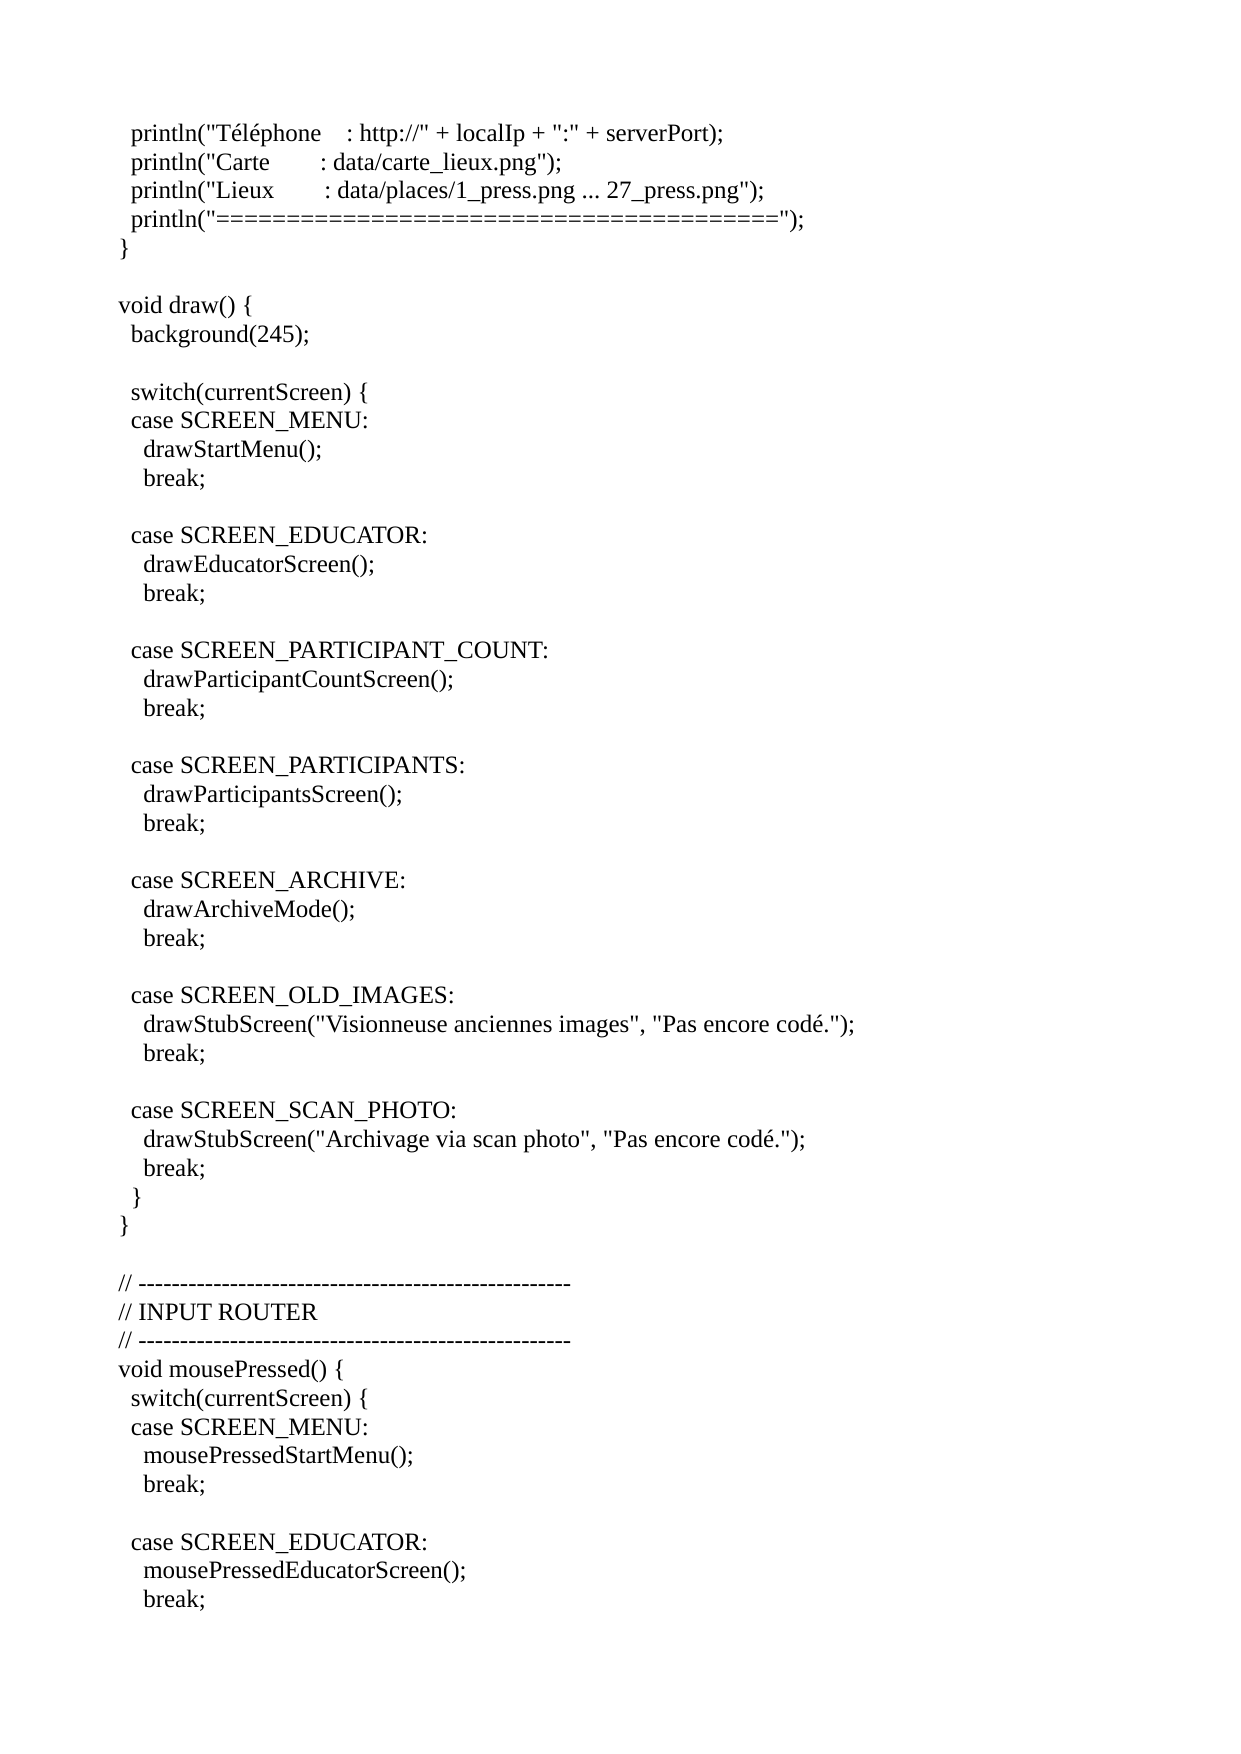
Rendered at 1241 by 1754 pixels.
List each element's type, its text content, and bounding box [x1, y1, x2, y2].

text drawStubScreen("Archivage via scan photo", "Pas encore codé."); [118, 1124, 1122, 1153]
text } [118, 1182, 1122, 1211]
text switch(currentScreen) { [118, 377, 1122, 406]
text case SCREEN_EDUCATOR: [118, 1527, 1122, 1556]
text // ---------------------------------------------------- [118, 1268, 1122, 1297]
text } [118, 1211, 1122, 1239]
text void mousePressed() { [118, 1354, 1122, 1383]
text break; [118, 1469, 1122, 1498]
text mousePressedStartMenu(); [118, 1441, 1122, 1469]
text // INPUT ROUTER [118, 1297, 1122, 1326]
text // ---------------------------------------------------- [118, 1326, 1122, 1354]
text drawArchiveMode(); [118, 894, 1122, 923]
text drawEducatorScreen(); [118, 549, 1122, 578]
text drawParticipantCountScreen(); [118, 664, 1122, 693]
text void draw() { [118, 291, 1122, 319]
text drawParticipantsScreen(); [118, 779, 1122, 808]
text break; [118, 808, 1122, 837]
text case SCREEN_OLD_IMAGES: [118, 981, 1122, 1009]
text drawStartMenu(); [118, 434, 1122, 463]
text drawStubScreen("Visionneuse anciennes images", "Pas encore codé."); [118, 1009, 1122, 1038]
text case SCREEN_EDUCATOR: [118, 521, 1122, 549]
text break; [118, 463, 1122, 492]
text background(245); [118, 319, 1122, 348]
text println("========================================"); [118, 204, 1122, 233]
text println("Téléphone : http://" + localIp + ":" + serverPort); [118, 118, 1122, 147]
text break; [118, 1038, 1122, 1067]
text break; [118, 923, 1122, 952]
text case SCREEN_PARTICIPANT_COUNT: [118, 636, 1122, 664]
text case SCREEN_MENU: [118, 406, 1122, 434]
text break; [118, 578, 1122, 607]
text break; [118, 1584, 1122, 1613]
text switch(currentScreen) { [118, 1383, 1122, 1412]
text case SCREEN_ARCHIVE: [118, 866, 1122, 894]
text println("Carte : data/carte_lieux.png"); [118, 147, 1122, 176]
text } [118, 233, 1122, 262]
text mousePressedEducatorScreen(); [118, 1556, 1122, 1584]
text case SCREEN_SCAN_PHOTO: [118, 1096, 1122, 1124]
text case SCREEN_PARTICIPANTS: [118, 751, 1122, 779]
text break; [118, 693, 1122, 722]
text println("Lieux : data/places/1_press.png ... 27_press.png"); [118, 176, 1122, 204]
text case SCREEN_MENU: [118, 1412, 1122, 1441]
text break; [118, 1153, 1122, 1182]
